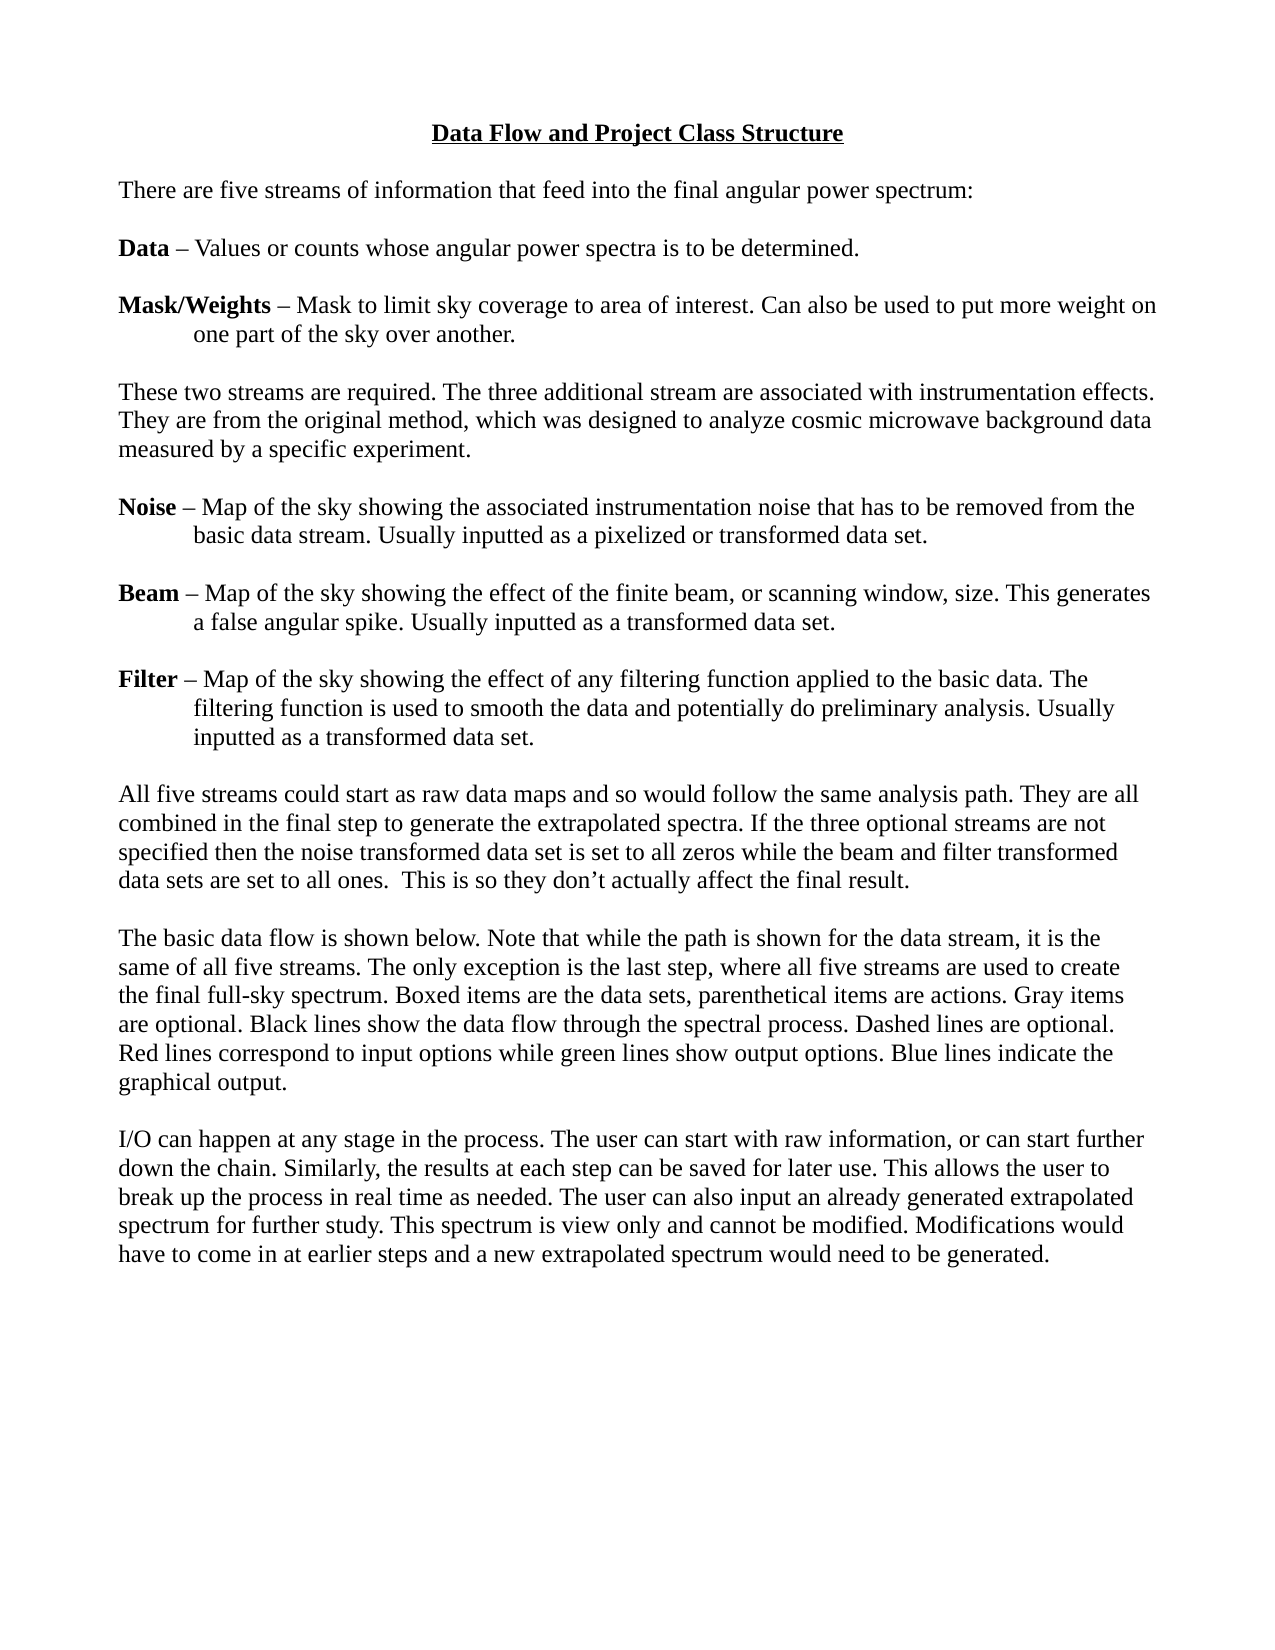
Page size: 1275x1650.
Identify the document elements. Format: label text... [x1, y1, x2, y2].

text Noise – Map of the sky showing the associated instrumentation noise that has to be removed from the basic data stream. Usually inputted as a pixelized or transformed data set. [118, 492, 1157, 549]
text There are five streams of information that feed into the final angular power spectrum: [118, 176, 1157, 204]
text These two streams are required. The three additional stream are associated with instrumentation effects. They are from the original method, which was designed to analyze cosmic microwave background data measured by a specific experiment. [118, 377, 1157, 463]
text Data Flow and Project Class Structure [118, 118, 1157, 147]
text Filter – Map of the sky showing the effect of any filtering function applied to the basic data. The filtering function is used to smooth the data and potentially do preliminary analysis. Usually inputted as a transformed data set. [118, 664, 1157, 751]
text All five streams could start as raw data maps and so would follow the same analysis path. They are all combined in the final step to generate the extrapolated spectra. If the three optional streams are not specified then the noise transformed data set is set to all zeros while the beam and filter transformed data sets are set to all ones. This is so they don’t actually affect the final result. [118, 779, 1157, 894]
text The basic data flow is shown below. Note that while the path is shown for the data stream, it is the same of all five streams. The only exception is the last step, where all five streams are used to create the final full-sky spectrum. Boxed items are the data sets, parenthetical items are actions. Gray items are optional. Black lines show the data flow through the spectral process. Dashed lines are optional. Red lines correspond to input options while green lines show output options. Blue lines indicate the graphical output. [118, 923, 1157, 1096]
text Mask/Weights – Mask to limit sky coverage to area of interest. Can also be used to put more weight on one part of the sky over another. [118, 291, 1157, 348]
text Data – Values or counts whose angular power spectra is to be determined. [118, 233, 1157, 262]
text Beam – Map of the sky showing the effect of the finite beam, or scanning window, size. This generates a false angular spike. Usually inputted as a transformed data set. [118, 578, 1157, 636]
text I/O can happen at any stage in the process. The user can start with raw information, or can start further down the chain. Similarly, the results at each step can be saved for later use. This allows the user to break up the process in real time as needed. The user can also input an already generated extrapolated spectrum for further study. This spectrum is view only and cannot be modified. Modifications would have to come in at earlier steps and a new extrapolated spectrum would need to be generated. [118, 1124, 1157, 1268]
